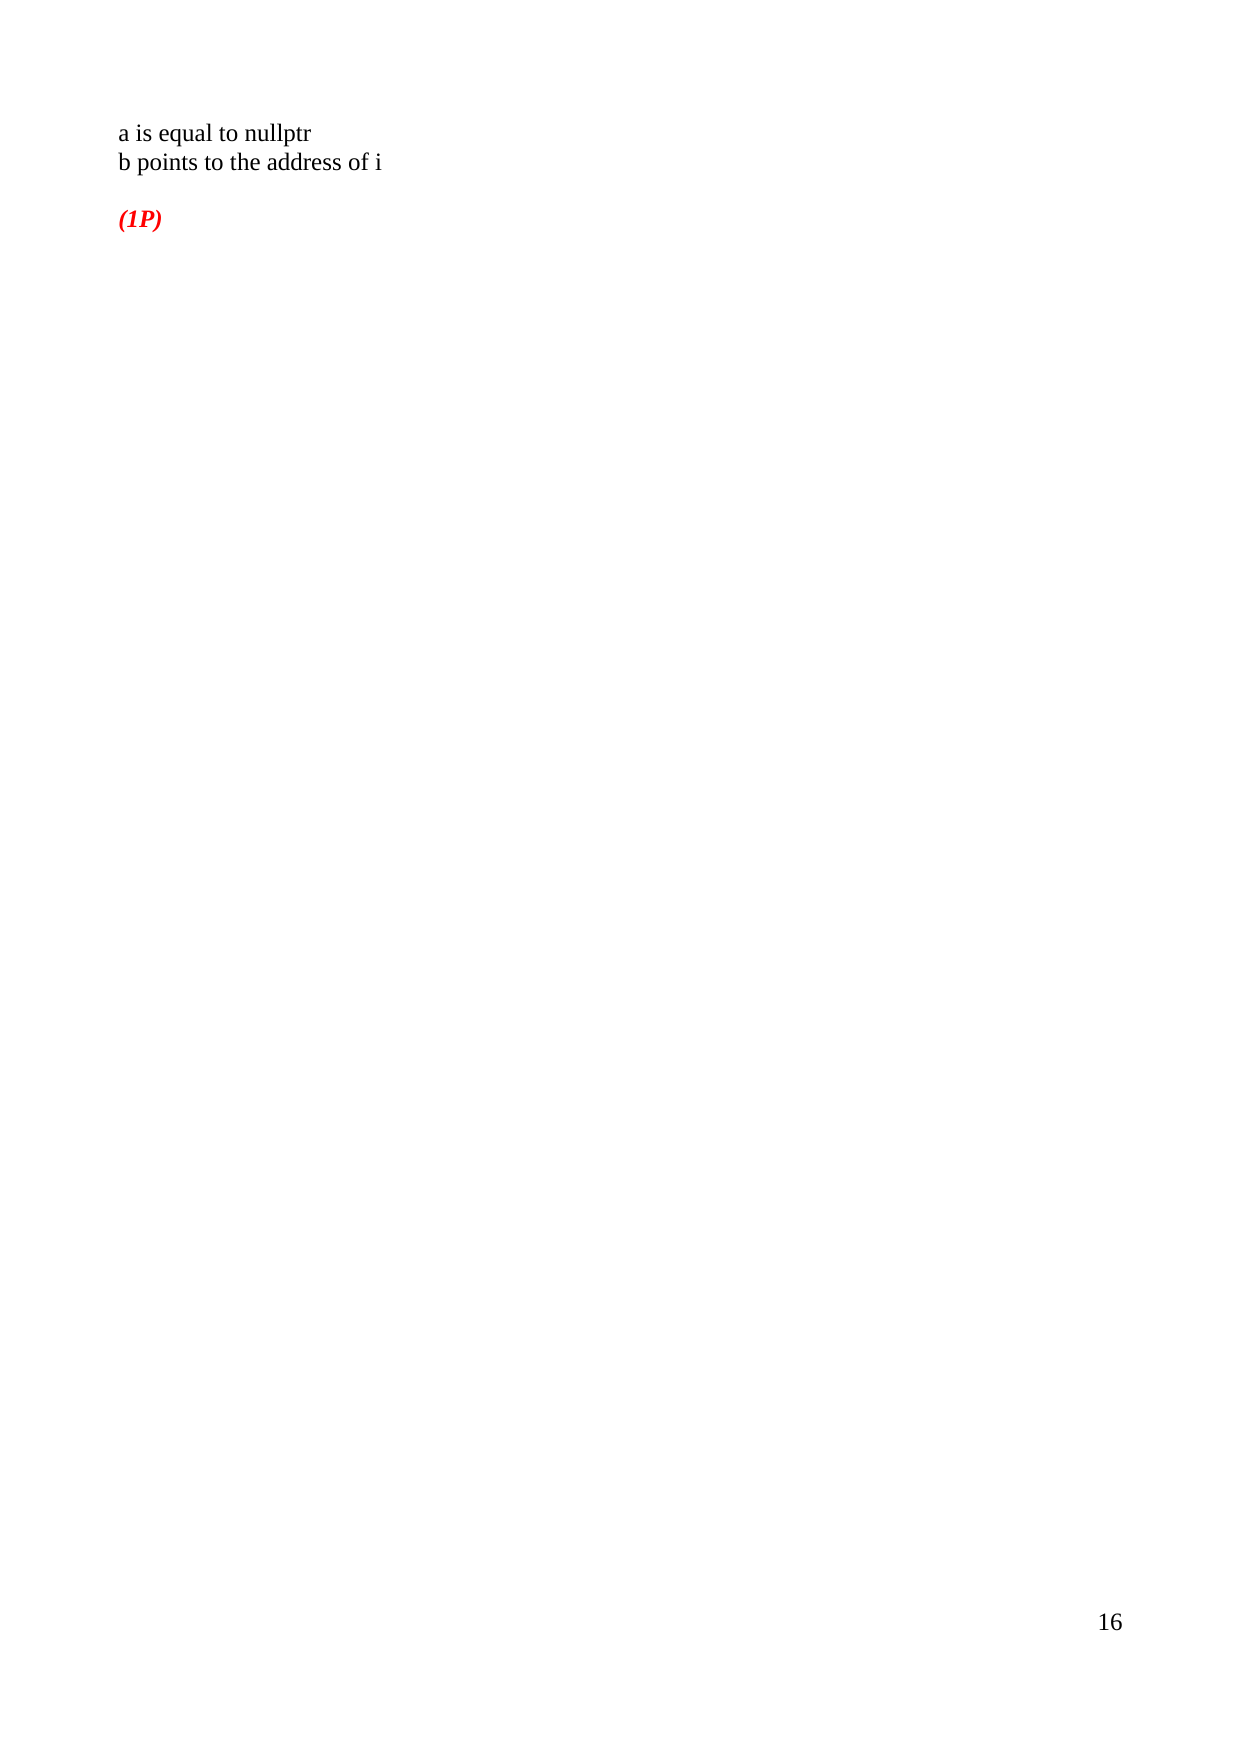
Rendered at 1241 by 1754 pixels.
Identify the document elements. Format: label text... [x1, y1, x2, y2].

text (1P) [118, 204, 1122, 233]
text a is equal to nullptr b points to the address of i [118, 118, 1122, 176]
